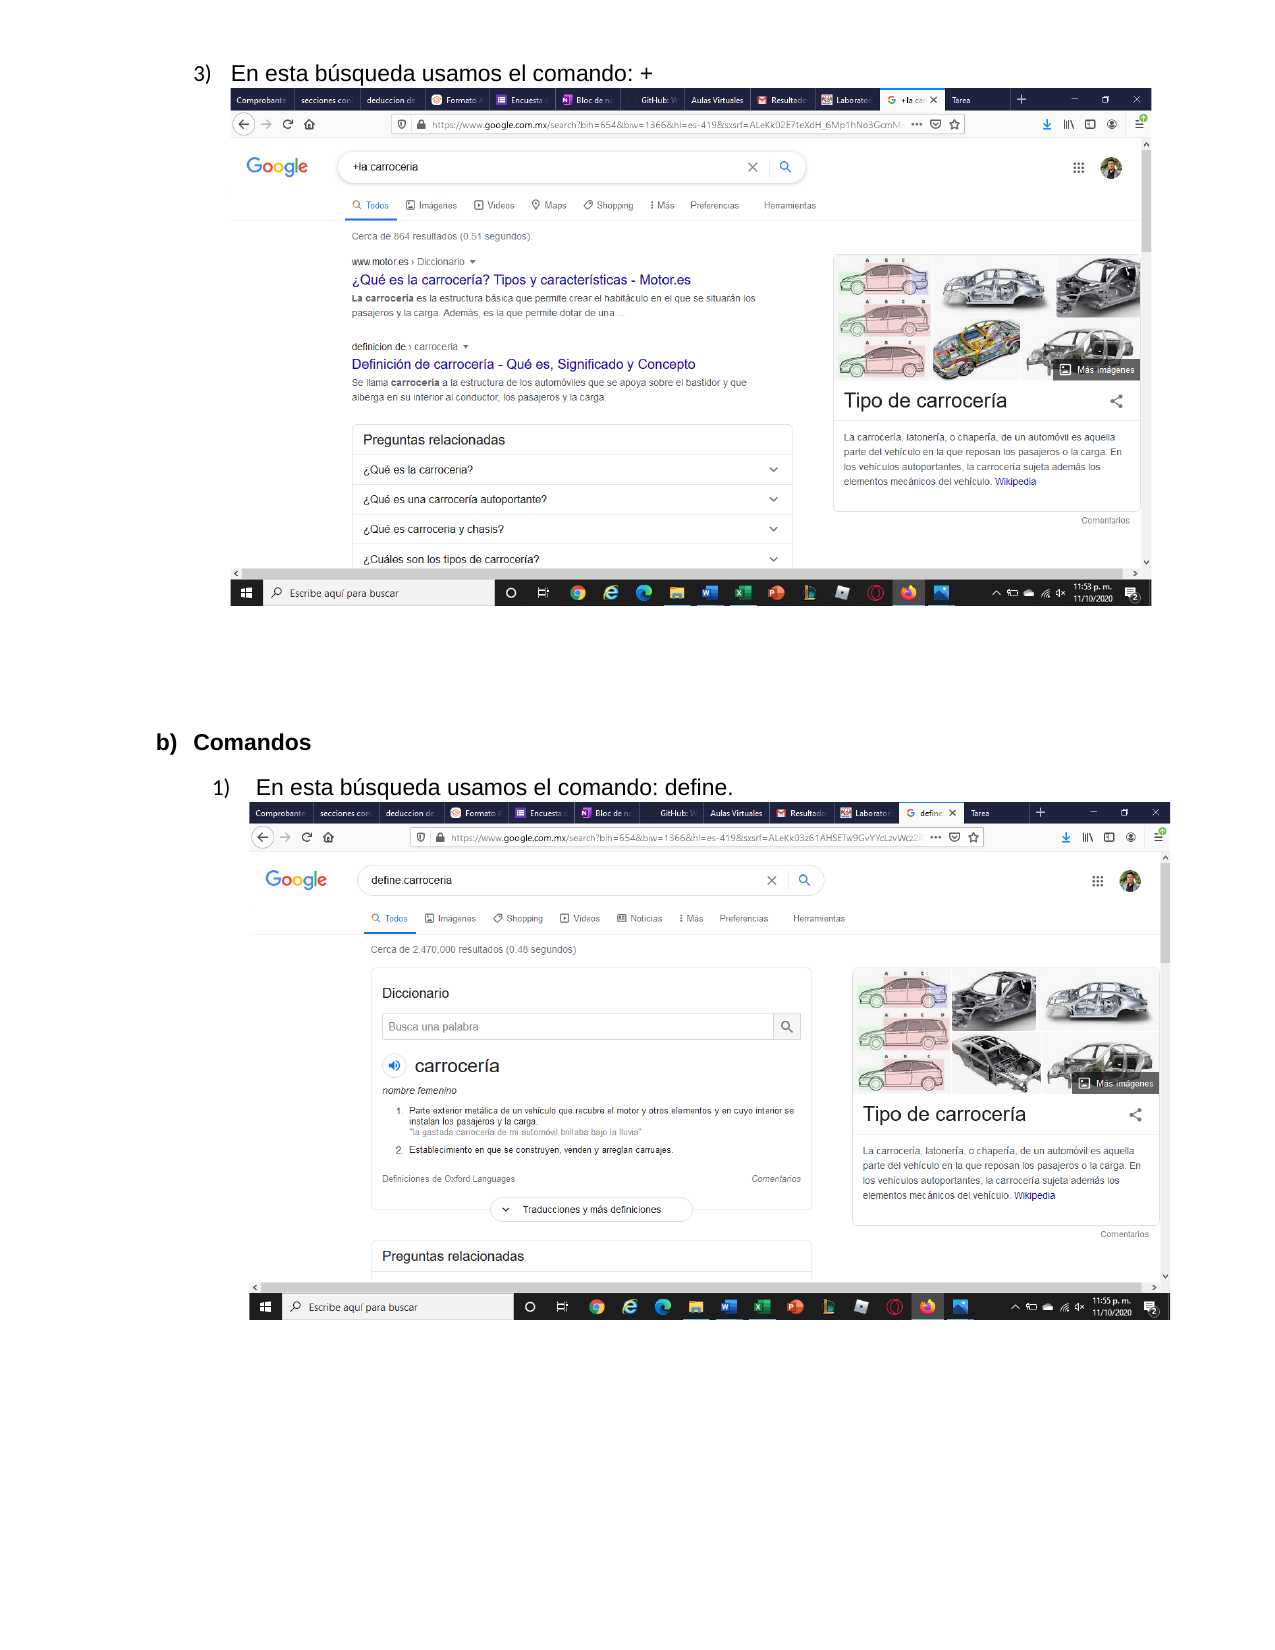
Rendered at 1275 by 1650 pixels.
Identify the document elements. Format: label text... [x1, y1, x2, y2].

list En esta búsqueda usamos el comando: define. [212, 773, 1205, 1320]
list En esta búsqueda usamos el comando: + [193, 59, 1205, 606]
list Comandos [156, 729, 1205, 755]
